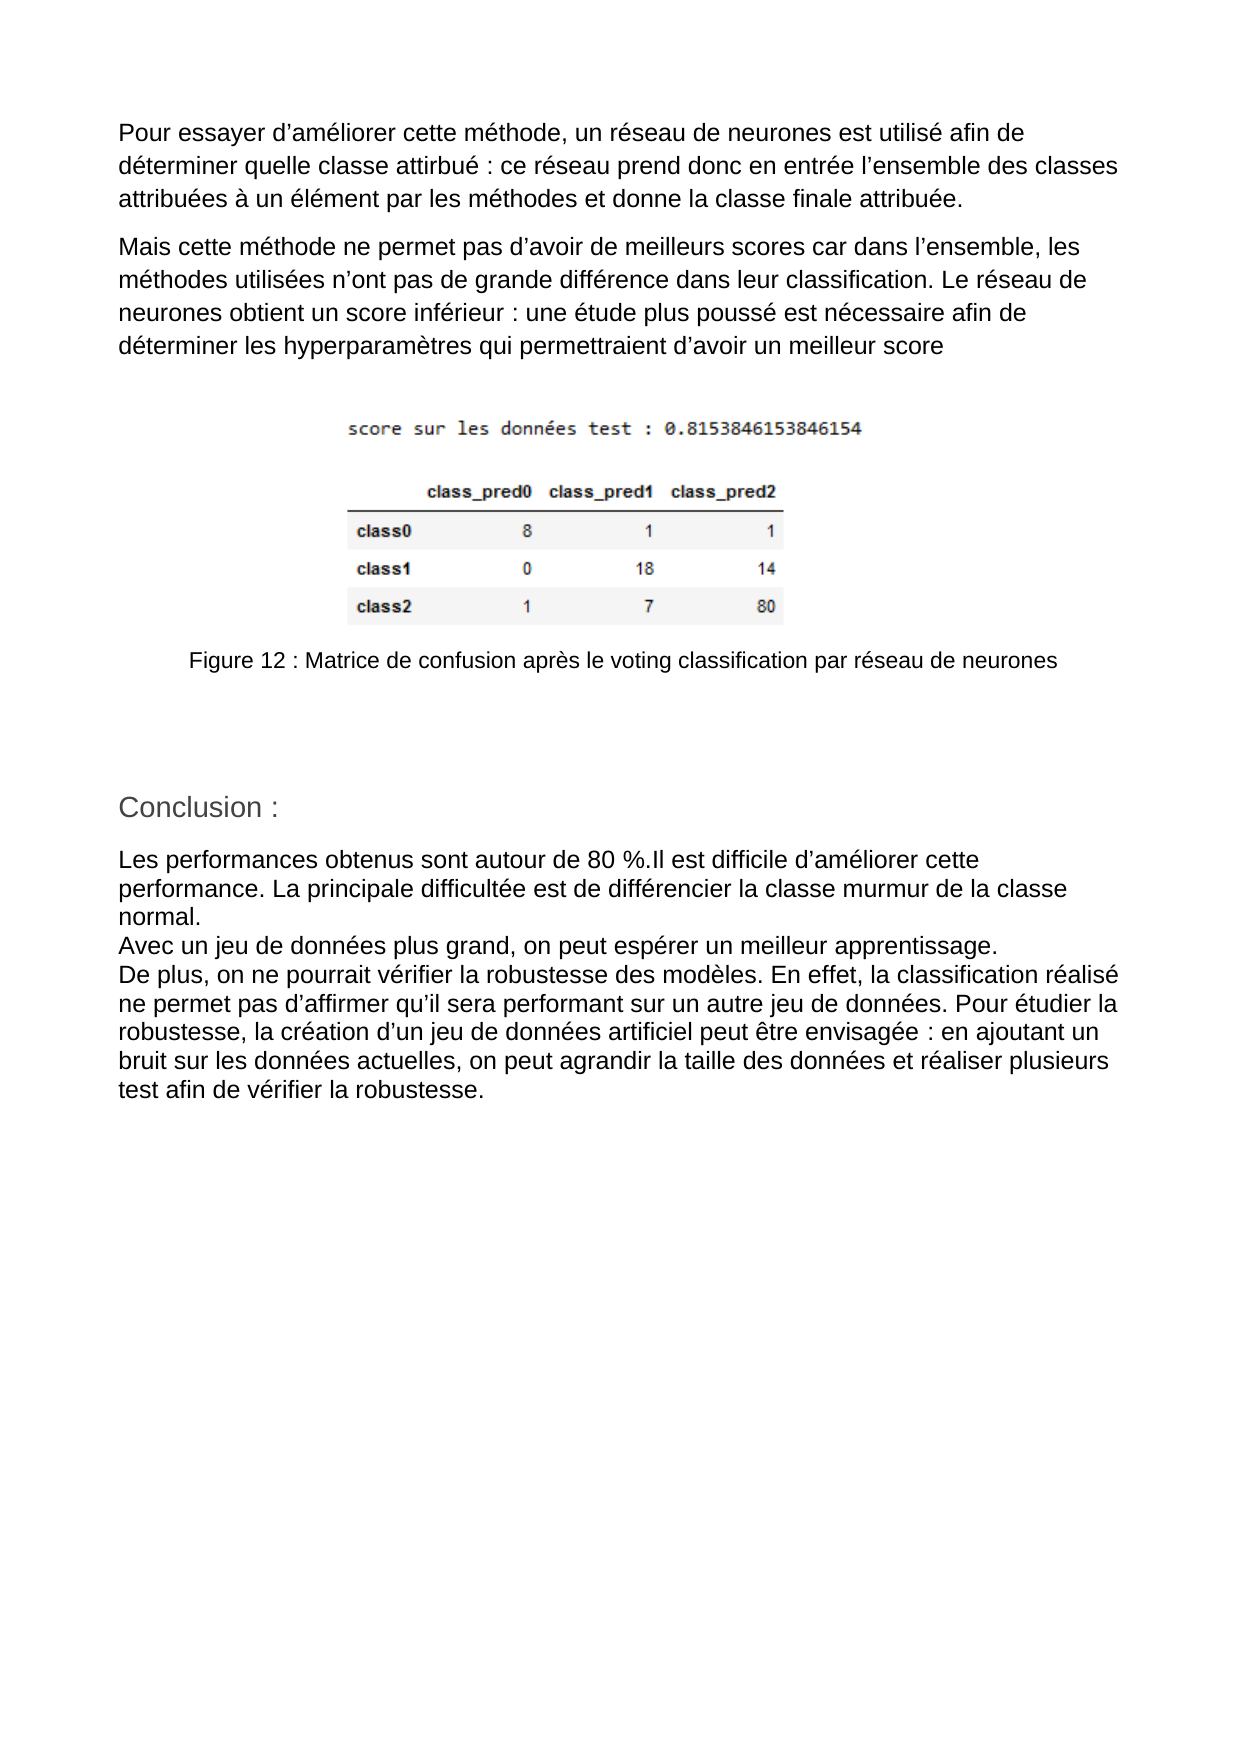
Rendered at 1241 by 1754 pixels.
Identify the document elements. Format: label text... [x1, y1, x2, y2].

text Figure 12 : Matrice de confusion après le voting classification par réseau de neurones [118, 647, 1122, 673]
text Pour essayer d’améliorer cette méthode, un réseau de neurones est utilisé afin de déterminer quelle classe attirbué : ce réseau prend donc en entrée l’ensemble des classes attribuées à un élément par les méthodes et donne la classe finale attribuée. [118, 118, 1122, 213]
picture [343, 413, 887, 630]
text Mais cette méthode ne permet pas d’avoir de meilleurs scores car dans l’ensemble, les méthodes utilisées n’ont pas de grande différence dans leur classification. Le réseau de neurones obtient un score inférieur : une étude plus poussé est nécessaire afin de déterminer les hyperparamètres qui permettraient d’avoir un meilleur score [118, 232, 1122, 359]
subtitle Conclusion : [118, 790, 1122, 824]
text Avec un jeu de données plus grand, on peut espérer un meilleur apprentissage. [118, 931, 1122, 960]
text De plus, on ne pourrait vérifier la robustesse des modèles. En effet, la classification réalisé ne permet pas d’affirmer qu’il sera performant sur un autre jeu de données. Pour étudier la robustesse, la création d’un jeu de données artificiel peut être envisagée : en ajoutant un bruit sur les données actuelles, on peut agrandir la taille des données et réaliser plusieurs test afin de vérifier la robustesse. [118, 960, 1122, 1104]
text Les performances obtenus sont autour de 80 %.Il est difficile d’améliorer cette performance. La principale difficultée est de différencier la classe murmur de la classe normal. [118, 845, 1122, 931]
